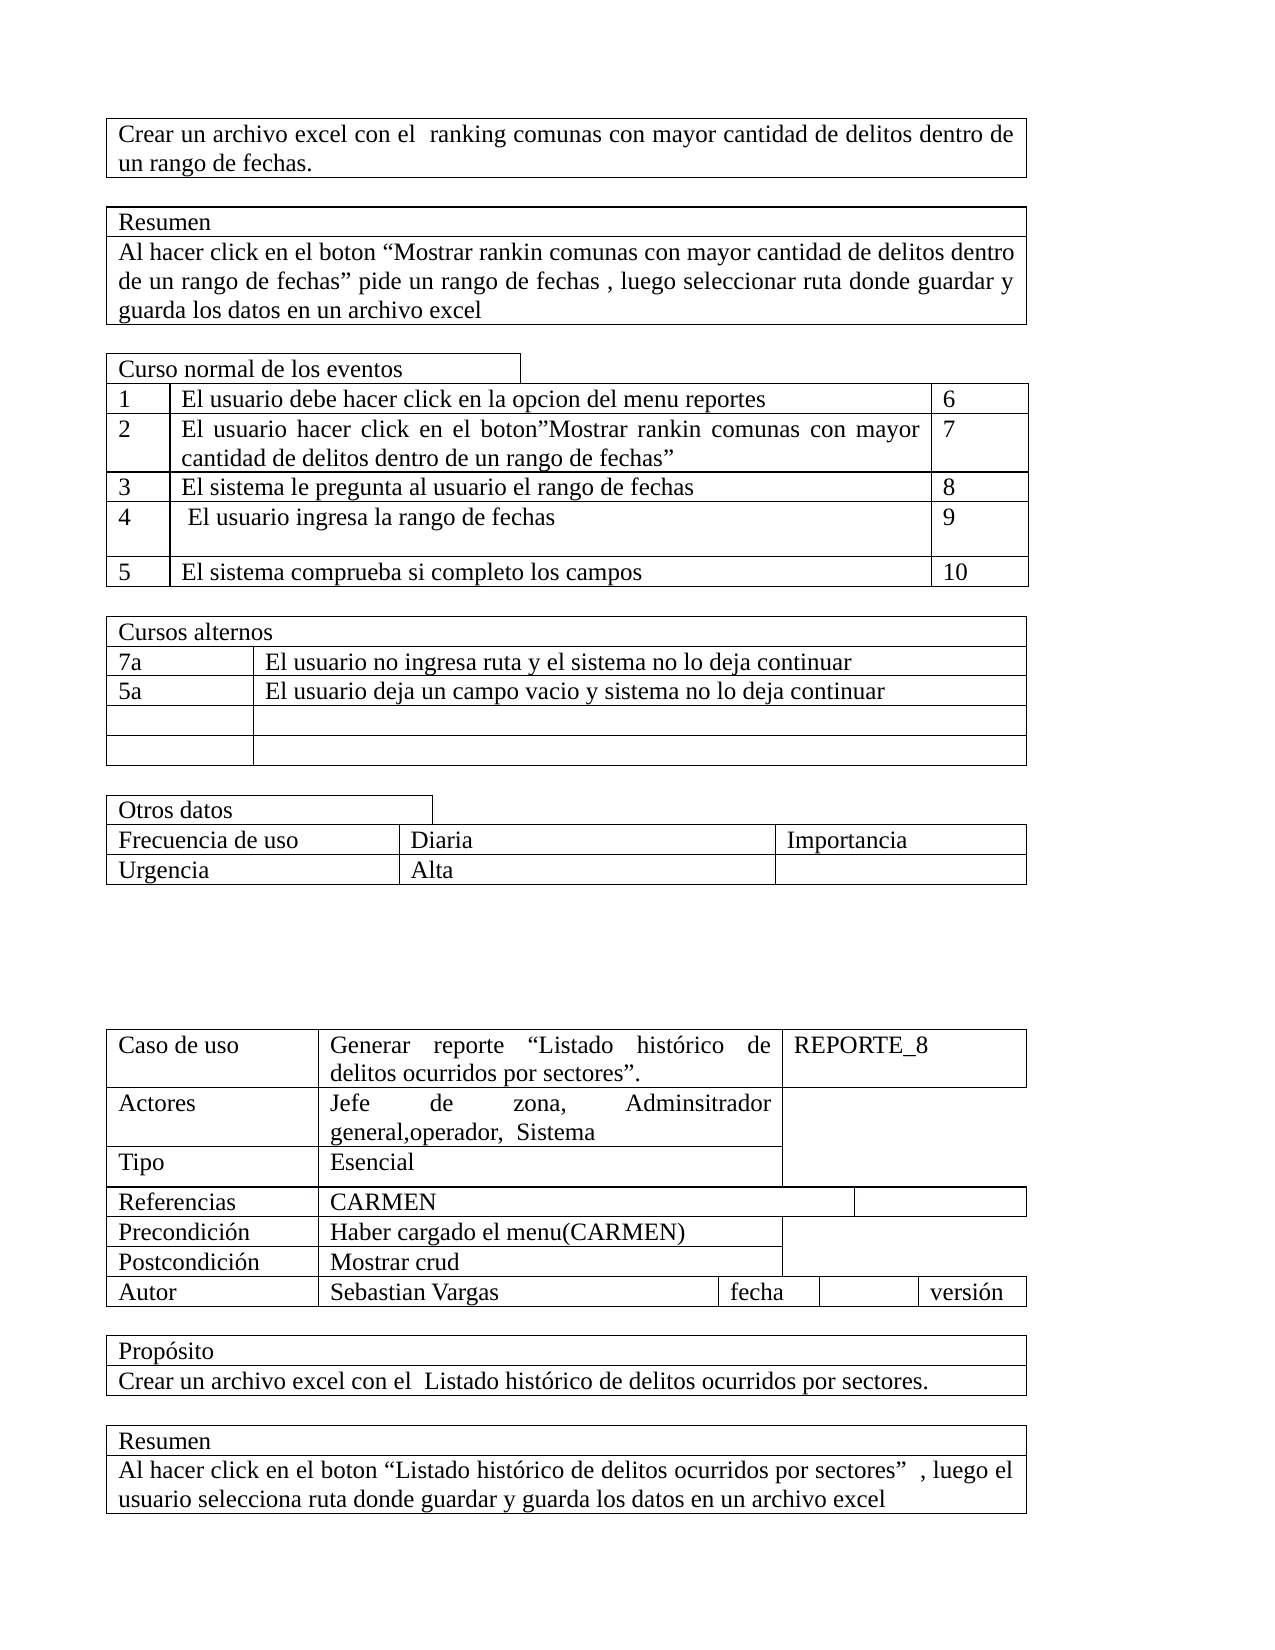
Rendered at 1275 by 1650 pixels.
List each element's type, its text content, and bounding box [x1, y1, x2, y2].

table_header Resumen [107, 1426, 1026, 1454]
table_cell [107, 706, 253, 735]
table_cell Precondición [107, 1217, 318, 1246]
table_cell Frecuencia de uso [107, 825, 399, 854]
table_cell 2 [107, 414, 169, 471]
table_cell Actores [107, 1088, 318, 1146]
table_cell Importancia [776, 825, 1026, 854]
table_cell fecha [719, 1277, 819, 1306]
table_cell [254, 736, 1026, 765]
table_cell Referencias [107, 1188, 318, 1216]
table_cell El usuario debe hacer click en la opcion del menu reportes [171, 384, 931, 413]
table_cell Haber cargado el menu(CARMEN) [319, 1217, 782, 1246]
table_cell El sistema le pregunta al usuario el rango de fechas [171, 473, 931, 501]
table_cell [820, 1277, 918, 1306]
table_cell Al hacer click en el boton “Mostrar rankin comunas con mayor cantidad de delitos dentro de un rango de fechas” pide un rango de fechas , luego seleccionar ruta donde guardar y guarda los datos en un archivo excel [107, 237, 1026, 323]
table_cell Mostrar crud [319, 1247, 782, 1276]
table_header Generar reporte “Listado histórico de delitos ocurridos por sectores”. [319, 1030, 782, 1087]
table_header Otros datos [107, 796, 432, 824]
table_cell Urgencia [107, 855, 399, 884]
table_cell Alta [400, 855, 775, 884]
table_cell El usuario hacer click en el boton”Mostrar rankin comunas con mayor cantidad de delitos dentro de un rango de fechas” [171, 414, 931, 471]
table_cell [254, 706, 1026, 735]
table_cell 8 [932, 473, 1028, 501]
table_cell 6 [932, 384, 1028, 413]
table_cell Esencial [319, 1147, 782, 1186]
table_cell Autor [107, 1277, 318, 1306]
table_header REPORTE_8 [783, 1030, 1026, 1087]
table_cell [855, 1188, 1026, 1216]
table_cell Postcondición [107, 1247, 318, 1276]
table_header Curso normal de los eventos [107, 354, 520, 383]
table_cell Crear un archivo excel con el ranking comunas con mayor cantidad de delitos dentro de un rango de fechas. [107, 119, 1026, 177]
table_header Propósito [107, 1336, 1026, 1365]
table_cell Diaria [400, 825, 775, 854]
table_cell El usuario no ingresa ruta y el sistema no lo deja continuar [254, 647, 1026, 675]
table_cell El usuario ingresa la rango de fechas [171, 502, 931, 556]
table_cell 5 [107, 557, 169, 586]
table_cell CARMEN [319, 1188, 854, 1216]
table_cell Crear un archivo excel con el Listado histórico de delitos ocurridos por sectores. [107, 1366, 1026, 1395]
table_cell El sistema comprueba si completo los campos [171, 557, 931, 586]
table_cell versión [919, 1277, 1026, 1306]
table_cell 9 [932, 502, 1028, 556]
table_cell 4 [107, 502, 169, 556]
table_cell 7a [107, 647, 253, 675]
table_cell 7 [932, 414, 1028, 471]
table_cell El usuario deja un campo vacio y sistema no lo deja continuar [254, 676, 1026, 705]
table_cell [776, 855, 1026, 884]
table_cell Tipo [107, 1147, 318, 1186]
table_header Caso de uso [107, 1030, 318, 1087]
table_header Resumen [107, 208, 1026, 236]
table_cell 10 [932, 557, 1028, 586]
table_cell 5a [107, 676, 253, 705]
table_cell [107, 736, 253, 765]
table_cell Sebastian Vargas [319, 1277, 718, 1306]
table_cell 3 [107, 473, 169, 501]
table_cell Jefe de zona, Adminsitrador general,operador, Sistema [319, 1088, 782, 1146]
table_cell Al hacer click en el boton “Listado histórico de delitos ocurridos por sectores” , luego el usuario selecciona ruta donde guardar y guarda los datos en un archivo excel [107, 1456, 1026, 1513]
table_header Cursos alternos [107, 617, 1026, 646]
table_cell 1 [107, 384, 169, 413]
